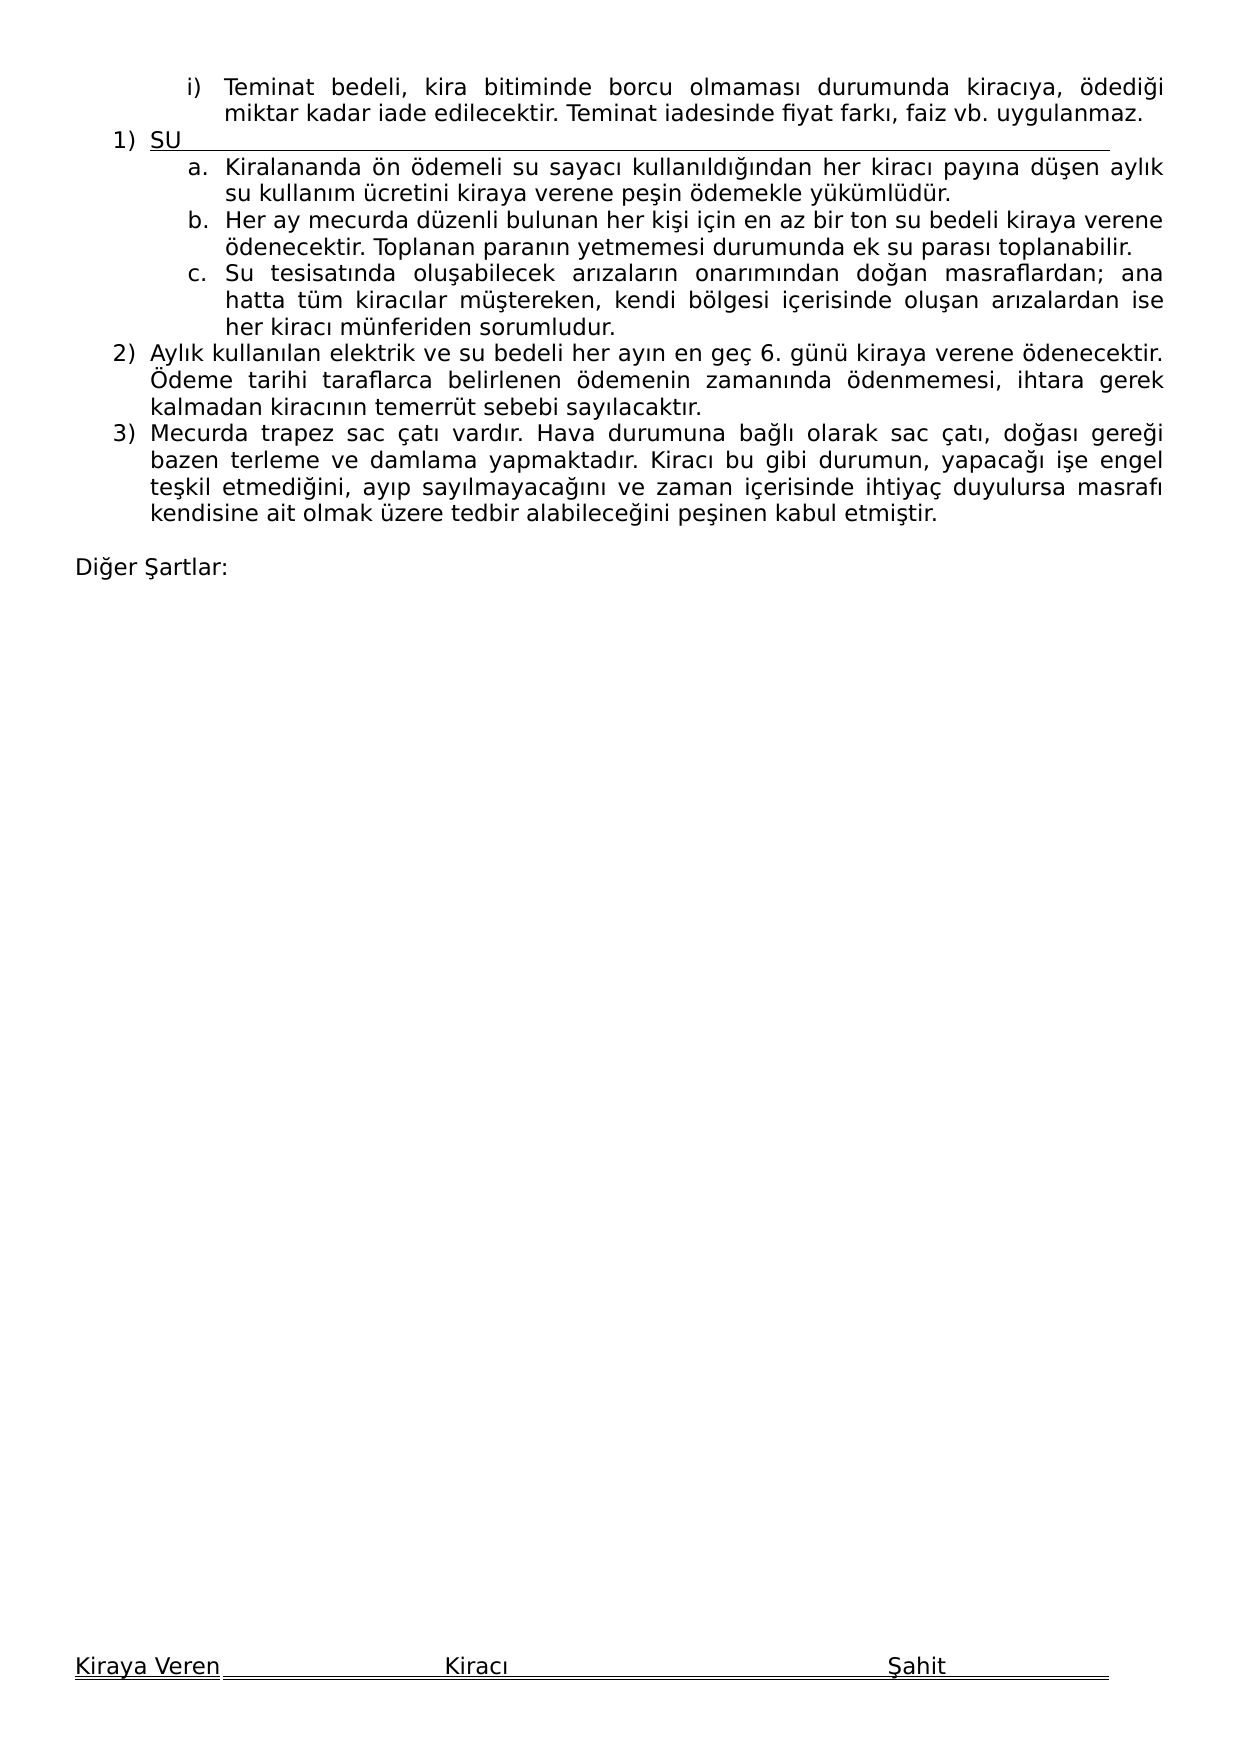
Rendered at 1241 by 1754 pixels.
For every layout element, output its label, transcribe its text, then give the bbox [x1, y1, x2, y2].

list Su tesisatında oluşabilecek arızaların onarımından doğan masraflardan; ana hatta tüm kiracılar müştereken, kendi bölgesi içerisinde oluşan arızalardan ise her kiracı münferiden sorumludur. [187, 260, 1165, 340]
list Aylık kullanılan elektrik ve su bedeli her ayın en geç 6. günü kiraya verene ödenecektir. Ödeme tarihi taraflarca belirlenen ödemenin zamanında ödenmemesi, ihtara gerek kalmadan kiracının temerrüt sebebi sayılacaktır. [112, 340, 1165, 420]
list Kiralananda ön ödemeli su sayacı kullanıldığından her kiracı payına düşen aylık su kullanım ücretini kiraya verene peşin ödemekle yükümlüdür. [187, 154, 1165, 207]
list Mecurda trapez sac çatı vardır. Hava durumuna bağlı olarak sac çatı, doğası gereği bazen terleme ve damlama yapmaktadır. Kiracı bu gibi durumun, yapacağı işe engel teşkil etmediğini, ayıp sayılmayacağını ve zaman içerisinde ihtiyaç duyulursa masrafı kendisine ait olmak üzere tedbir alabileceğini peşinen kabul etmiştir. [112, 420, 1165, 527]
list Teminat bedeli, kira bitiminde borcu olmaması durumunda kiracıya, ödediği miktar kadar iade edilecektir. Teminat iadesinde fiyat farkı, faiz vb. uygulanmaz. [186, 74, 1165, 127]
list Her ay mecurda düzenli bulunan her kişi için en az bir ton su bedeli kiraya verene ödenecektir. Toplanan paranın yetmemesi durumunda ek su parası toplanabilir. [187, 207, 1165, 260]
text Diğer Şartlar: [75, 554, 1165, 580]
list SU [112, 127, 1165, 154]
